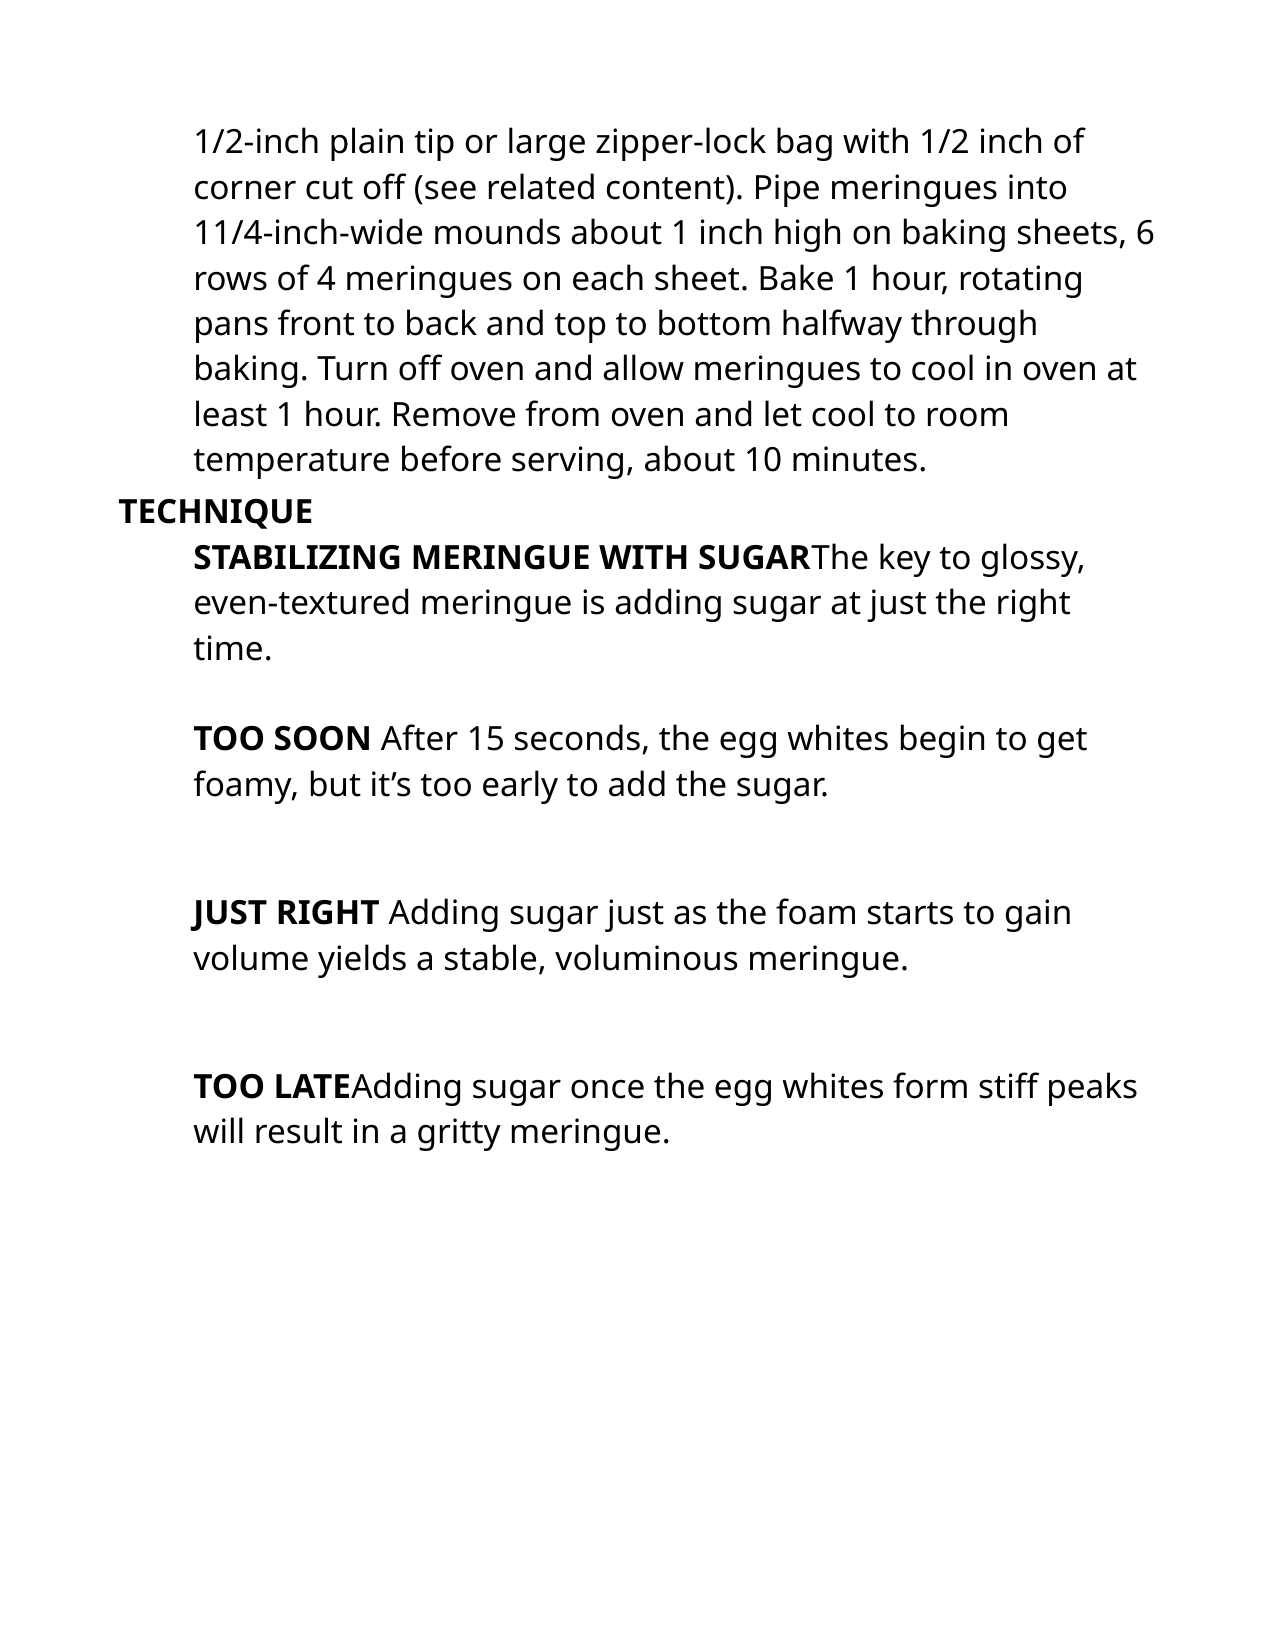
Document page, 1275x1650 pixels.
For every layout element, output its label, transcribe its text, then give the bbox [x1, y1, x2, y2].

text TECHNIQUE [118, 481, 1157, 533]
text STABILIZING MERINGUE WITH SUGAR The key to glossy, even-textured meringue is adding sugar at just the right time. [118, 533, 1157, 670]
text 1/2-inch plain tip or large zipper-lock bag with 1/2 inch of corner cut off (see related content). Pipe meringues into 11/4-inch-wide mounds about 1 inch high on baking sheets, 6 rows of 4 meringues on each sheet. Bake 1 hour, rotating pans front to back and top to bottom halfway through baking. Turn off oven and allow meringues to cool in oven at least 1 hour. Remove from oven and let cool to room temperature before serving, about 10 minutes. [118, 118, 1157, 481]
text JUST RIGHT Adding sugar just as the foam starts to gain volume yields a stable, voluminous meringue. [118, 889, 1157, 980]
text TOO LATE Adding sugar once the egg whites form stiff peaks will result in a gritty meringue. [118, 1063, 1157, 1153]
text TOO SOON After 15 seconds, the egg whites begin to get foamy, but it’s too early to add the sugar. [118, 715, 1157, 806]
